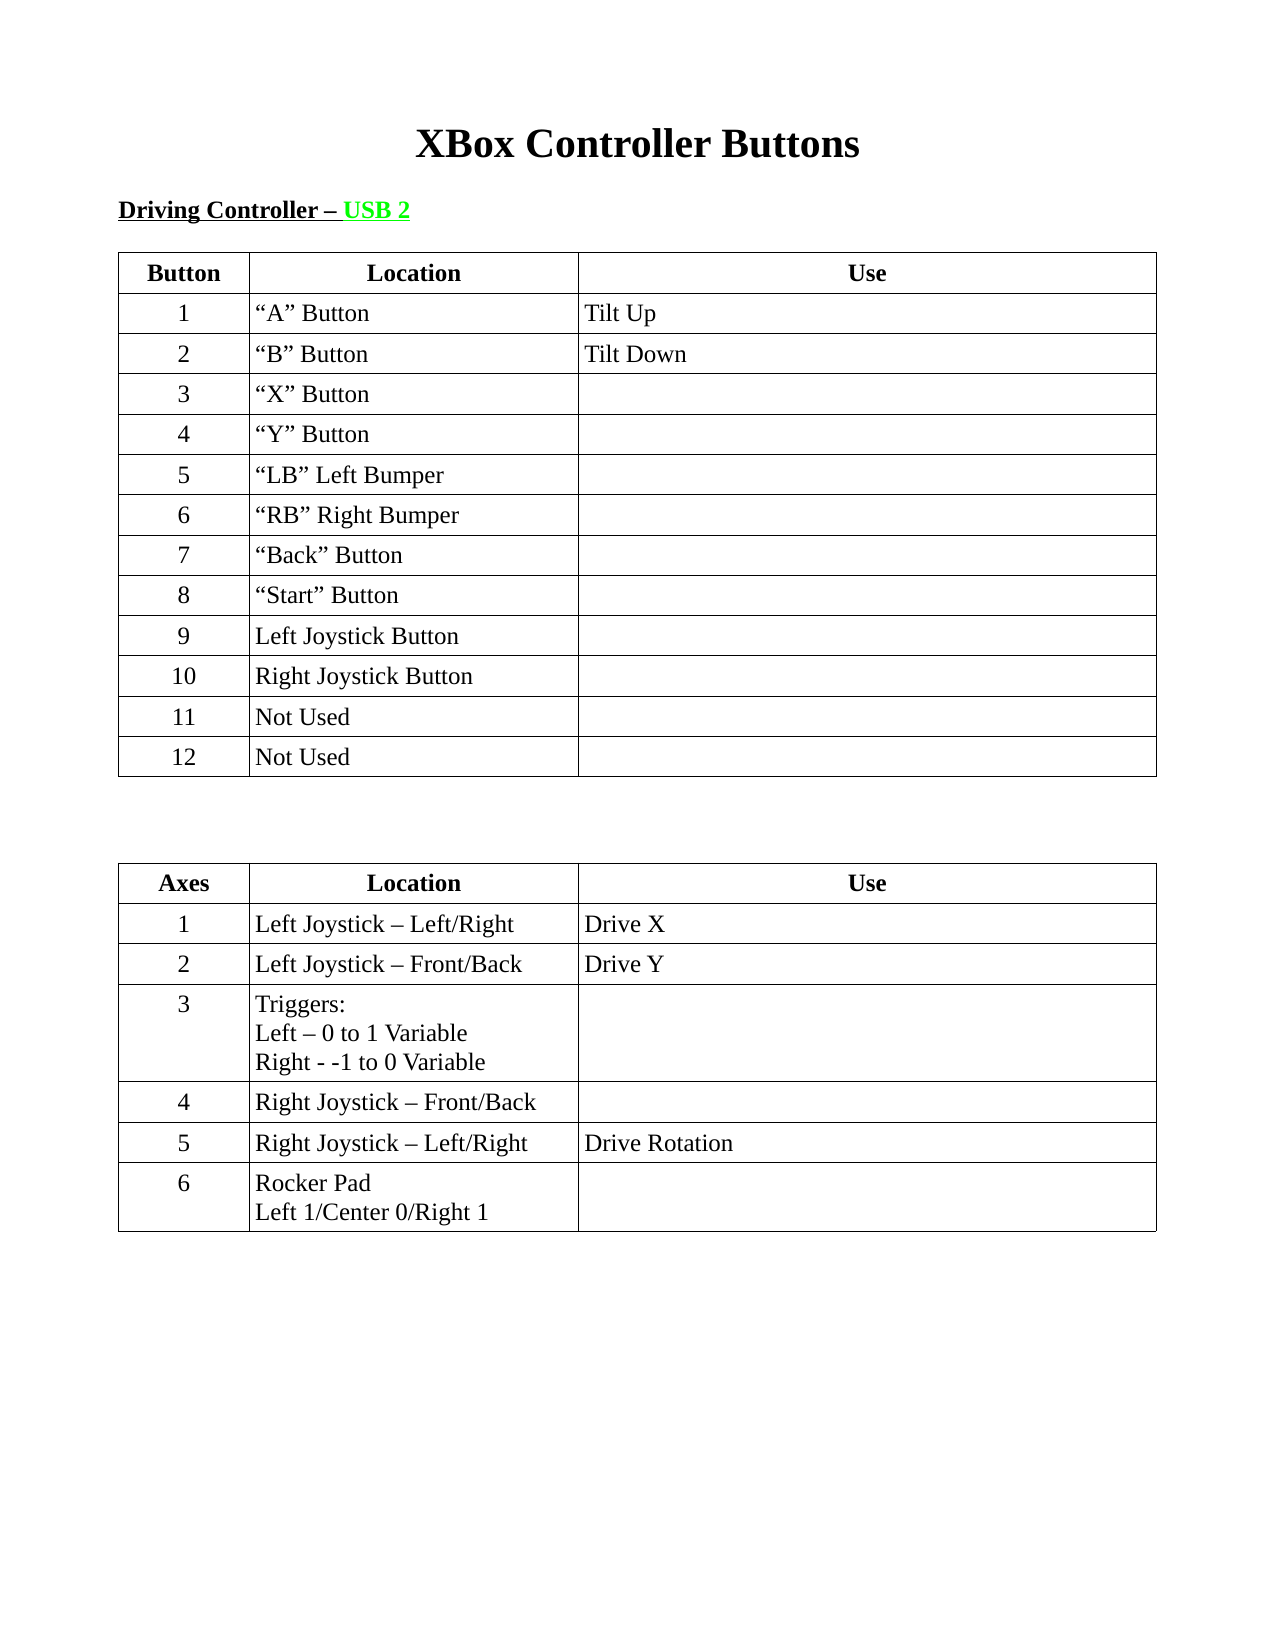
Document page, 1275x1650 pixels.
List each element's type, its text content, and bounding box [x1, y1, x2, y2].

table_cell 6 [119, 495, 249, 534]
table_cell Triggers: Left – 0 to 1 Variable Right - -1 to 0 Variable [250, 985, 578, 1081]
table_cell Right Joystick Button [250, 656, 578, 696]
table_cell Tilt Down [579, 334, 1156, 373]
table_cell “X” Button [250, 374, 578, 413]
table_cell [579, 576, 1156, 615]
table_cell “Y” Button [250, 415, 578, 454]
table_cell 3 [119, 374, 249, 413]
table_header Location [250, 253, 578, 293]
table_cell 6 [119, 1163, 249, 1231]
table_cell Drive X [579, 904, 1156, 943]
table_cell 4 [119, 1082, 249, 1122]
table_cell 10 [119, 656, 249, 696]
table_cell [579, 1082, 1156, 1122]
table_cell 5 [119, 1123, 249, 1162]
table_cell [579, 656, 1156, 696]
table_cell [579, 697, 1156, 736]
table_cell Right Joystick – Front/Back [250, 1082, 578, 1122]
table_cell [579, 616, 1156, 655]
table_cell “Back” Button [250, 536, 578, 575]
table_header Button [119, 253, 249, 293]
table_cell 11 [119, 697, 249, 736]
table_cell [579, 455, 1156, 494]
table_cell 2 [119, 334, 249, 373]
table_cell 4 [119, 415, 249, 454]
table_cell [579, 415, 1156, 454]
table_cell 12 [119, 737, 249, 776]
table_cell 2 [119, 944, 249, 984]
text Driving Controller – USB 2 [118, 195, 1157, 223]
table_cell Drive Rotation [579, 1123, 1156, 1162]
table_cell [579, 536, 1156, 575]
table_cell [579, 374, 1156, 413]
table_cell 3 [119, 985, 249, 1081]
table_cell “B” Button [250, 334, 578, 373]
table_cell [579, 985, 1156, 1081]
table_cell Not Used [250, 697, 578, 736]
table_cell 7 [119, 536, 249, 575]
table_cell 1 [119, 904, 249, 943]
table_cell 9 [119, 616, 249, 655]
table_cell Left Joystick – Left/Right [250, 904, 578, 943]
table_cell Not Used [250, 737, 578, 776]
table_cell Right Joystick – Left/Right [250, 1123, 578, 1162]
text XBox Controller Buttons [118, 118, 1157, 166]
table_cell Rocker Pad Left 1/Center 0/Right 1 [250, 1163, 578, 1231]
table_header Axes [119, 864, 249, 903]
table_cell 1 [119, 294, 249, 333]
table_cell 8 [119, 576, 249, 615]
table_cell “LB” Left Bumper [250, 455, 578, 494]
table_header Location [250, 864, 578, 903]
table_cell [579, 1163, 1156, 1231]
table_cell Tilt Up [579, 294, 1156, 333]
table_cell “Start” Button [250, 576, 578, 615]
table_cell “RB” Right Bumper [250, 495, 578, 534]
table_cell Left Joystick Button [250, 616, 578, 655]
table_header Use [579, 864, 1156, 903]
table_cell Left Joystick – Front/Back [250, 944, 578, 984]
table_cell [579, 737, 1156, 776]
table_cell Drive Y [579, 944, 1156, 984]
table_cell “A” Button [250, 294, 578, 333]
table_cell [579, 495, 1156, 534]
table_cell 5 [119, 455, 249, 494]
table_header Use [579, 253, 1156, 293]
